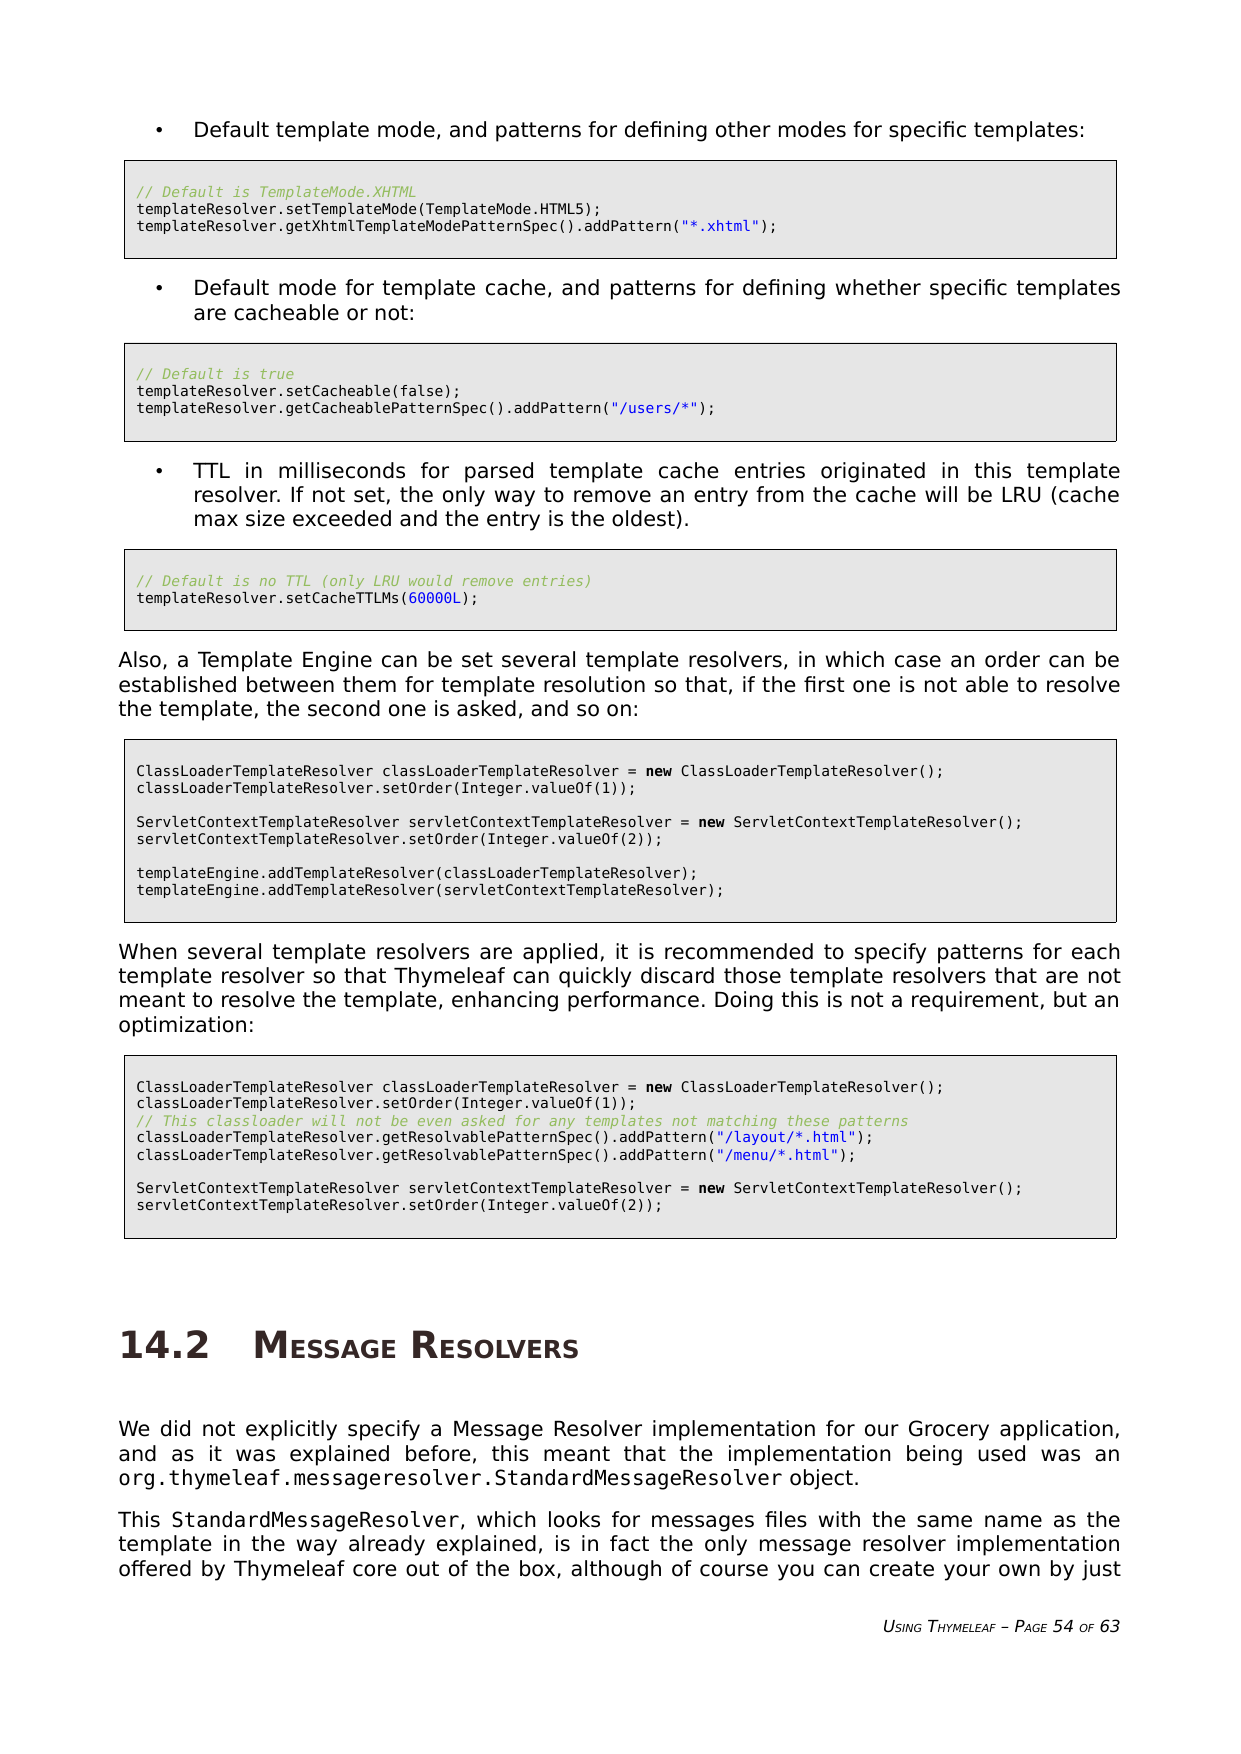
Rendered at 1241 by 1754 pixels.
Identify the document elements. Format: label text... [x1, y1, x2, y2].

list Default mode for template cache, and patterns for defining whether specific templates are cacheable or not: [156, 276, 1122, 325]
text This StandardMessageResolver, which looks for messages files with the same name as the template in the way already explained, is in fact the only message resolver implementation offered by Thymeleaf core out of the box, although of course you can create your own by just [118, 1508, 1122, 1581]
text // Default is no TTL (only LRU would remove entries) templateResolver.setCacheTTLMs(60000L); [125, 550, 1116, 630]
list Default template mode, and patterns for defining other modes for specific templates: [156, 118, 1122, 142]
text When several template resolvers are applied, it is recommended to specify patterns for each template resolver so that Thymeleaf can quickly discard those template resolvers that are not meant to resolve the template, enhancing performance. Doing this is not a requirement, but an optimization: [118, 940, 1122, 1037]
list TTL in milliseconds for parsed template cache entries originated in this template resolver. If not set, the only way to remove an entry from the cache will be LRU (cache max size exceeded and the entry is the oldest). [156, 459, 1122, 531]
subtitle Message Resolvers [118, 1324, 1122, 1367]
text // Default is true templateResolver.setCacheable(false); templateResolver.getCacheablePatternSpec().addPattern("/users/*"); [125, 344, 1116, 441]
text // Default is TemplateMode.XHTML templateResolver.setTemplateMode(TemplateMode.HTML5); templateResolver.getXhtmlTemplateModePatternSpec().addPattern("*.xhtml"); [125, 161, 1116, 258]
text Also, a Template Engine can be set several template resolvers, in which case an order can be established between them for template resolution so that, if the first one is not able to resolve the template, the second one is asked, and so on: [118, 648, 1122, 721]
text ClassLoaderTemplateResolver classLoaderTemplateResolver = new ClassLoaderTemplateResolver(); classLoaderTemplateResolver.setOrder(Integer.valueOf(1)); // This classloader will not be even asked for any templates not matching these patterns classLoaderTemplateResolver.getResolvablePatternSpec().addPattern("/layout/*.html"); classLoaderTemplateResolver.getResolvablePatternSpec().addPattern("/menu/*.html"); ServletContextTemplateResolver servletContextTemplateResolver = new ServletContextTemplateResolver(); servletContextTemplateResolver.setOrder(Integer.valueOf(2)); [125, 1056, 1116, 1238]
text We did not explicitly specify a Message Resolver implementation for our Grocery application, and as it was explained before, this meant that the implementation being used was an org.thymeleaf.messageresolver.StandardMessageResolver object. [118, 1417, 1122, 1490]
text ClassLoaderTemplateResolver classLoaderTemplateResolver = new ClassLoaderTemplateResolver(); classLoaderTemplateResolver.setOrder(Integer.valueOf(1)); ServletContextTemplateResolver servletContextTemplateResolver = new ServletContextTemplateResolver(); servletContextTemplateResolver.setOrder(Integer.valueOf(2)); templateEngine.addTemplateResolver(classLoaderTemplateResolver); templateEngine.addTemplateResolver(servletContextTemplateResolver); [125, 740, 1116, 922]
